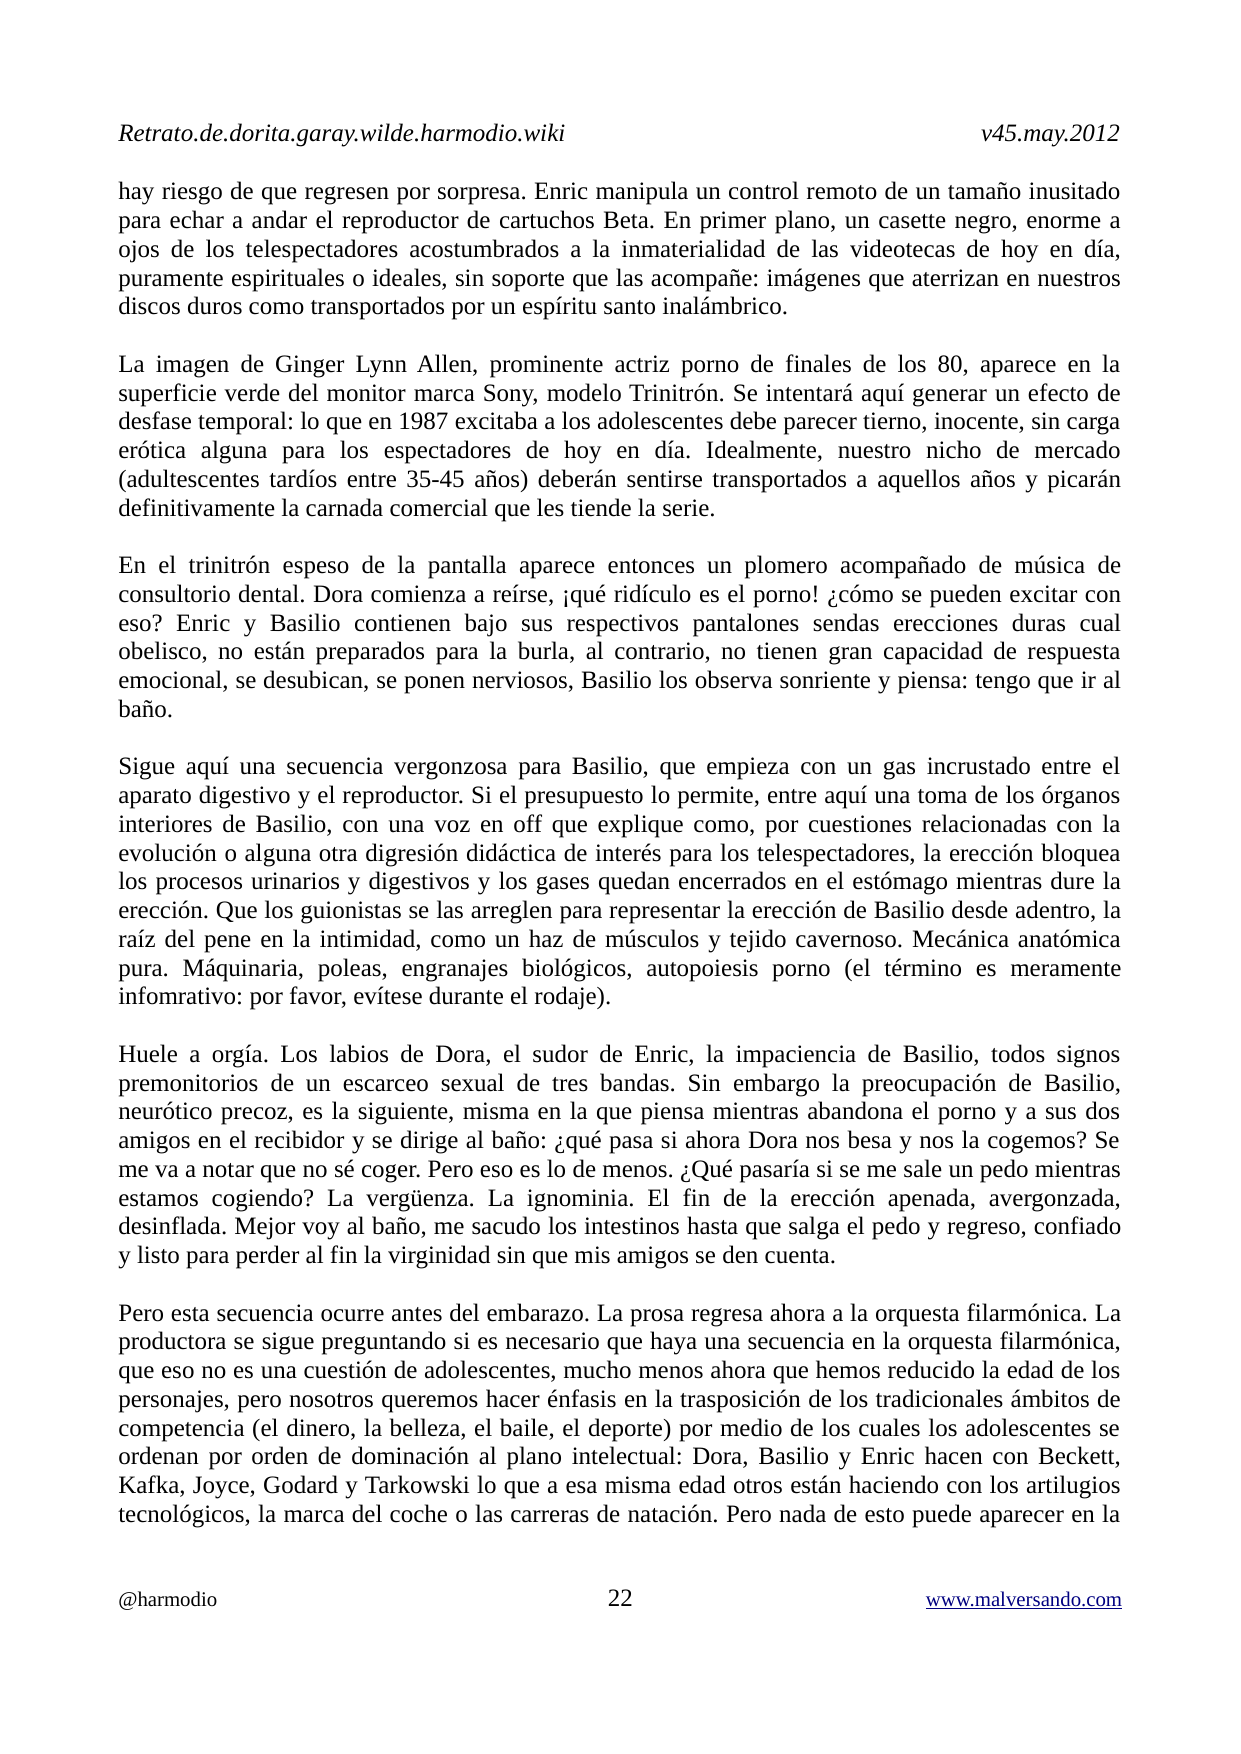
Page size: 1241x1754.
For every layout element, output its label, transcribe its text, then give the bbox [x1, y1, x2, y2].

text Sigue aquí una secuencia vergonzosa para Basilio, que empieza con un gas incrustado entre el aparato digestivo y el reproductor. Si el presupuesto lo permite, entre aquí una toma de los órganos interiores de Basilio, con una voz en off que explique como, por cuestiones relacionadas con la evolución o alguna otra digresión didáctica de interés para los telespectadores, la erección bloquea los procesos urinarios y digestivos y los gases quedan encerrados en el estómago mientras dure la erección. Que los guionistas se las arreglen para representar la erección de Basilio desde adentro, la raíz del pene en la intimidad, como un haz de músculos y tejido cavernoso. Mecánica anatómica pura. Máquinaria, poleas, engranajes biológicos, autopoiesis porno (el término es meramente infomrativo: por favor, evítese durante el rodaje). [118, 751, 1122, 1010]
text En el trinitrón espeso de la pantalla aparece entonces un plomero acompañado de música de consultorio dental. Dora comienza a reírse, ¡qué ridículo es el porno! ¿cómo se pueden excitar con eso? Enric y Basilio contienen bajo sus respectivos pantalones sendas erecciones duras cual obelisco, no están preparados para la burla, al contrario, no tienen gran capacidad de respuesta emocional, se desubican, se ponen nerviosos, Basilio los observa sonriente y piensa: tengo que ir al baño. [118, 550, 1122, 723]
text La imagen de Ginger Lynn Allen, prominente actriz porno de finales de los 80, aparece en la superficie verde del monitor marca Sony, modelo Trinitrón. Se intentará aquí generar un efecto de desfase temporal: lo que en 1987 excitaba a los adolescentes debe parecer tierno, inocente, sin carga erótica alguna para los espectadores de hoy en día. Idealmente, nuestro nicho de mercado (adultescentes tardíos entre 35-45 años) deberán sentirse transportados a aquellos años y picarán definitivamente la carnada comercial que les tiende la serie. [118, 349, 1122, 521]
text hay riesgo de que regresen por sorpresa. Enric manipula un control remoto de un tamaño inusitado para echar a andar el reproductor de cartuchos Beta. En primer plano, un casette negro, enorme a ojos de los telespectadores acostumbrados a la inmaterialidad de las videotecas de hoy en día, puramente espirituales o ideales, sin soporte que las acompañe: imágenes que aterrizan en nuestros discos duros como transportados por un espíritu santo inalámbrico. [118, 176, 1122, 320]
text Huele a orgía. Los labios de Dora, el sudor de Enric, la impaciencia de Basilio, todos signos premonitorios de un escarceo sexual de tres bandas. Sin embargo la preocupación de Basilio, neurótico precoz, es la siguiente, misma en la que piensa mientras abandona el porno y a sus dos amigos en el recibidor y se dirige al baño: ¿qué pasa si ahora Dora nos besa y nos la cogemos? Se me va a notar que no sé coger. Pero eso es lo de menos. ¿Qué pasaría si se me sale un pedo mientras estamos cogiendo? La vergüenza. La ignominia. El fin de la erección apenada, avergonzada, desinflada. Mejor voy al baño, me sacudo los intestinos hasta que salga el pedo y regreso, confiado y listo para perder al fin la virginidad sin que mis amigos se den cuenta. [118, 1039, 1122, 1269]
text Pero esta secuencia ocurre antes del embarazo. La prosa regresa ahora a la orquesta filarmónica. La productora se sigue preguntando si es necesario que haya una secuencia en la orquesta filarmónica, que eso no es una cuestión de adolescentes, mucho menos ahora que hemos reducido la edad de los personajes, pero nosotros queremos hacer énfasis en la trasposición de los tradicionales ámbitos de competencia (el dinero, la belleza, el baile, el deporte) por medio de los cuales los adolescentes se ordenan por orden de dominación al plano intelectual: Dora, Basilio y Enric hacen con Beckett, Kafka, Joyce, Godard y Tarkowski lo que a esa misma edad otros están haciendo con los artilugios tecnológicos, la marca del coche o las carreras de natación. Pero nada de esto puede aparecer en la [118, 1298, 1122, 1528]
